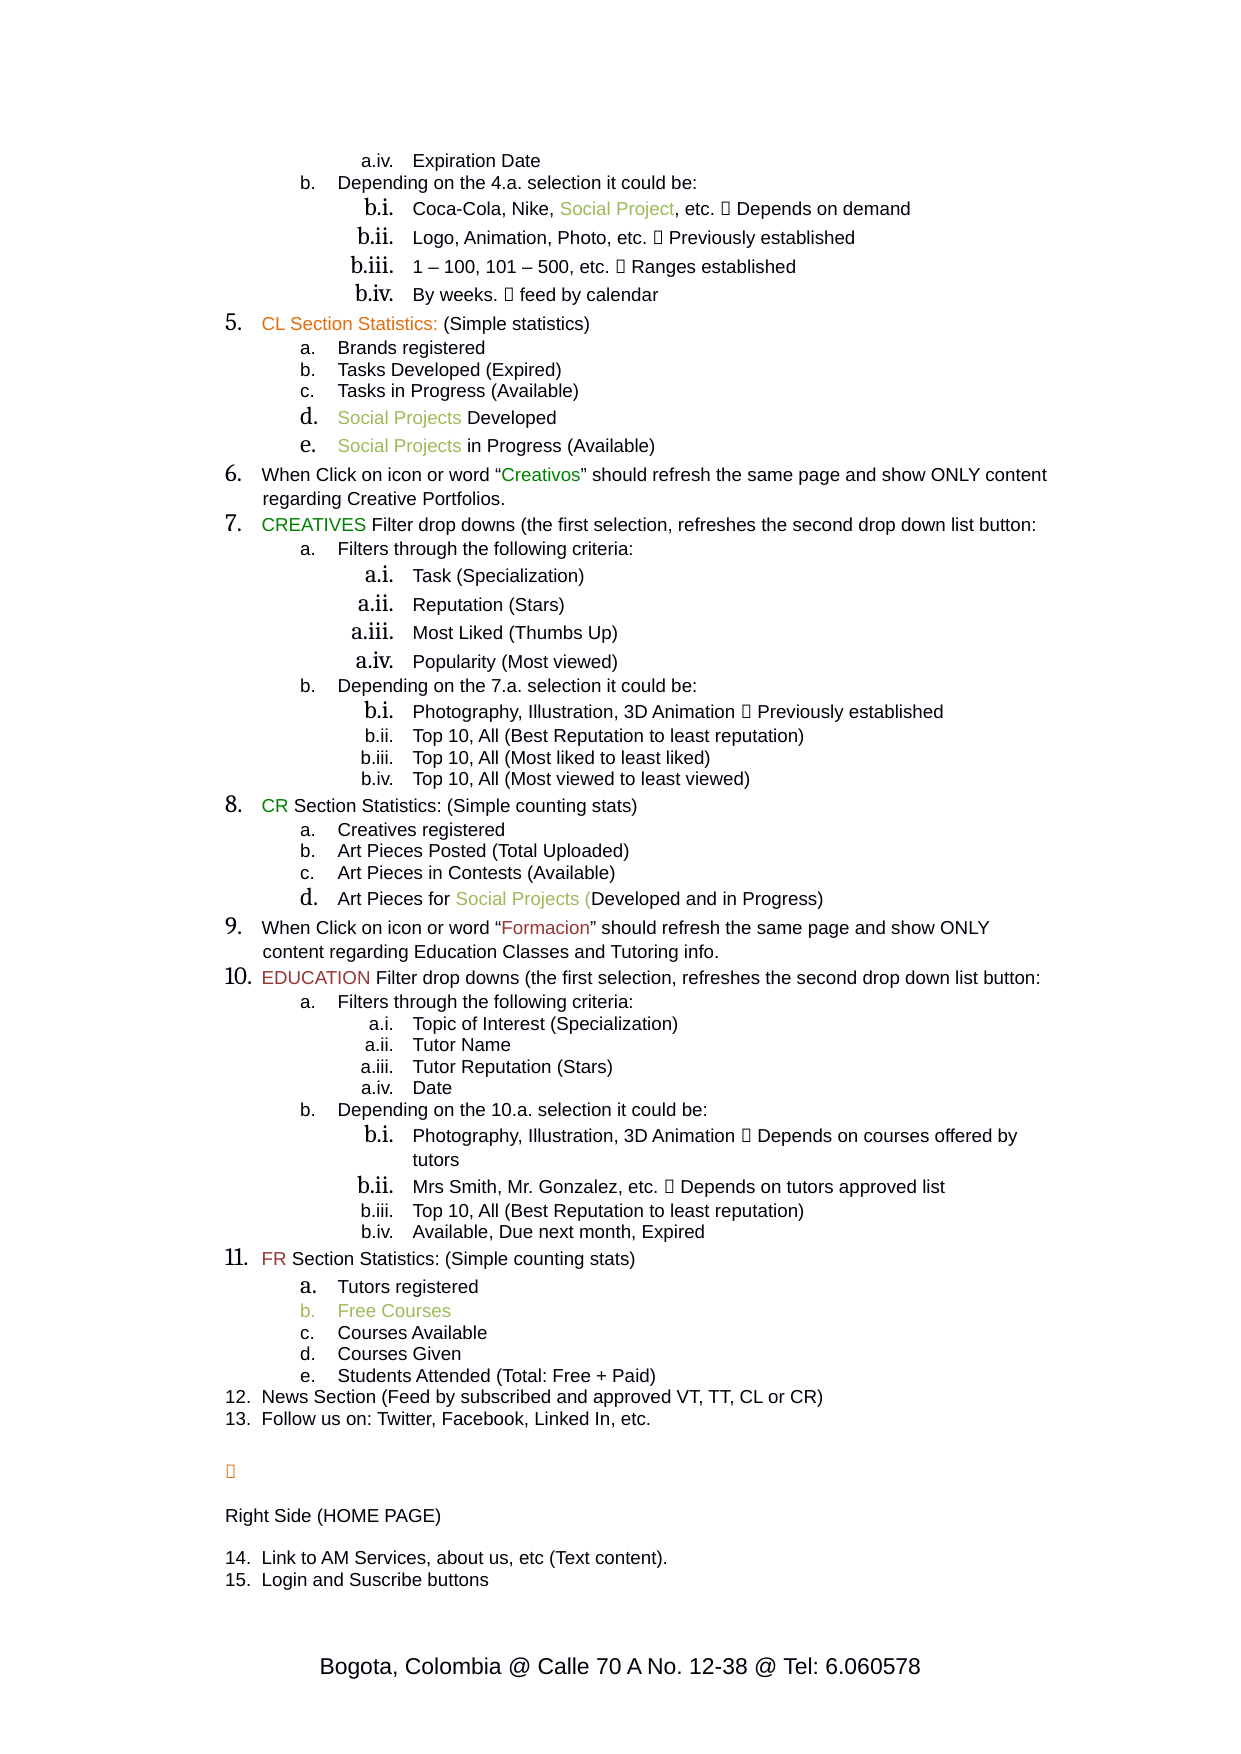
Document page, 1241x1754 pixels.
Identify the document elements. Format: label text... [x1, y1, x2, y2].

list Topic of Interest (Specialization) [394, 1012, 1053, 1034]
list Link to AM Services, about us, etc (Text content). [225, 1547, 1053, 1568]
list CL Section Statistics: (Simple statistics) [225, 308, 1053, 337]
list Tasks Developed (Expired) [300, 358, 1053, 380]
list Logo, Animation, Photo, etc.  Previously established [394, 222, 1053, 251]
list Social Projects Developed [300, 402, 1053, 430]
list Courses Given [300, 1343, 1053, 1365]
list Creatives registered [300, 818, 1053, 840]
list Students Attended (Total: Free + Paid) [300, 1365, 1053, 1386]
list CREATIVES Filter drop downs (the first selection, refreshes the second drop down list button: [225, 509, 1053, 538]
list Top 10, All (Most liked to least liked) [394, 747, 1053, 768]
list When Click on icon or word “Formacion” should refresh the same page and show ONLY content regarding Education Classes and Tutoring info. [225, 912, 1053, 962]
list Mrs Smith, Mr. Gonzalez, etc.  Depends on tutors approved list [394, 1171, 1053, 1199]
list Top 10, All (Best Reputation to least reputation) [394, 725, 1053, 747]
list Photography, Illustration, 3D Animation  Previously established [394, 696, 1053, 725]
list By weeks.  feed by calendar [394, 279, 1053, 308]
list Courses Available [300, 1322, 1053, 1343]
text  [225, 1458, 1053, 1484]
list Popularity (Most viewed) [394, 646, 1053, 675]
list FR Section Statistics: (Simple counting stats) [225, 1242, 1053, 1271]
list Tutors registered [300, 1271, 1053, 1300]
list Depending on the 4.a. selection it could be: [300, 172, 1053, 193]
list Tutor Name [394, 1034, 1053, 1056]
list Date [394, 1077, 1053, 1099]
list Brands registered [300, 337, 1053, 358]
list Most Liked (Thumbs Up) [394, 617, 1053, 646]
list Photography, Illustration, 3D Animation  Depends on courses offered by tutors [394, 1120, 1053, 1171]
list Available, Due next month, Expired [394, 1221, 1053, 1242]
list Filters through the following criteria: [300, 538, 1053, 560]
list Reputation (Stars) [394, 588, 1053, 617]
list Depending on the 10.a. selection it could be: [300, 1099, 1053, 1120]
list Expiration Date [394, 150, 1053, 172]
list Coca-Cola, Nike, Social Project, etc.  Depends on demand [394, 193, 1053, 222]
list CR Section Statistics: (Simple counting stats) [225, 790, 1053, 818]
list Top 10, All (Most viewed to least viewed) [394, 768, 1053, 790]
list Tasks in Progress (Available) [300, 380, 1053, 402]
list When Click on icon or word “Creativos” should refresh the same page and show ONLY content regarding Creative Portfolios. [225, 459, 1053, 509]
list 1 – 100, 101 – 500, etc.  Ranges established [394, 251, 1053, 279]
list Follow us on: Twitter, Facebook, Linked In, etc. [225, 1408, 1053, 1429]
text Right Side (HOME PAGE) [225, 1504, 1053, 1526]
list EDUCATION Filter drop downs (the first selection, refreshes the second drop down list button: [225, 962, 1053, 991]
list Art Pieces for Social Projects (Developed and in Progress) [300, 883, 1053, 912]
list Task (Specialization) [394, 560, 1053, 588]
list Filters through the following criteria: [300, 991, 1053, 1012]
list Tutor Reputation (Stars) [394, 1056, 1053, 1077]
list Top 10, All (Best Reputation to least reputation) [394, 1199, 1053, 1221]
list Depending on the 7.a. selection it could be: [300, 675, 1053, 696]
list News Section (Feed by subscribed and approved VT, TT, CL or CR) [225, 1386, 1053, 1408]
list Social Projects in Progress (Available) [300, 430, 1053, 459]
list Art Pieces in Contests (Available) [300, 862, 1053, 883]
list Art Pieces Posted (Total Uploaded) [300, 840, 1053, 862]
list Free Courses [300, 1300, 1053, 1322]
list Login and Suscribe buttons [225, 1568, 1053, 1590]
